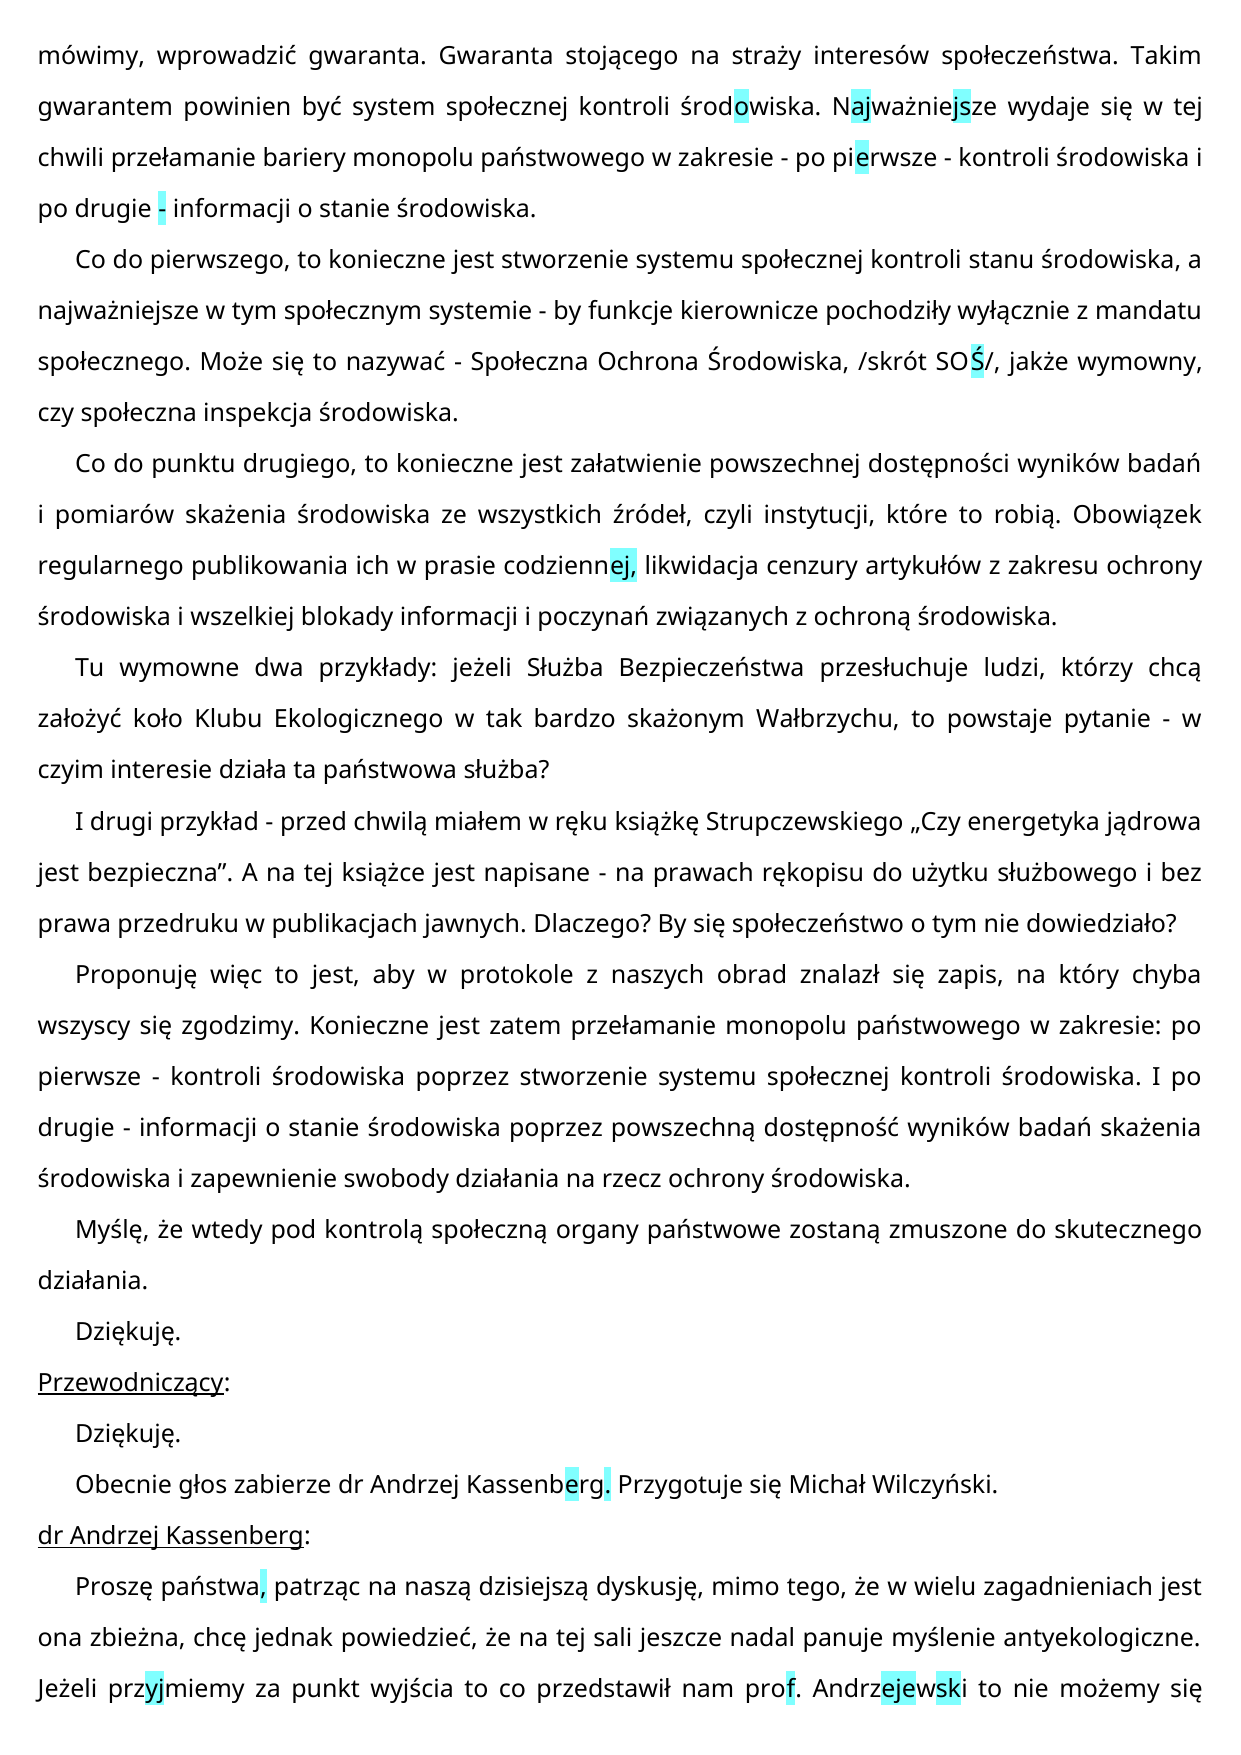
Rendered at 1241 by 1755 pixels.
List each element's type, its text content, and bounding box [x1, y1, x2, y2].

text mówimy, wprowadzić gwaranta. Gwaranta stojącego na straży interesów społeczeństwa. Takim gwarantem powinien być system społecznej kontroli środowiska. Najważniejsze wydaje się w tej chwili przełamanie bariery monopolu państwowego w zakresie - po pierwsze - kontroli środowiska i po drugie - informacji o stanie środowiska. [37, 37, 1203, 225]
text Myślę, że wtedy pod kontrolą społeczną organy państwowe zostaną zmuszone do skutecznego działania. [37, 1211, 1203, 1297]
text Co do pierwszego, to konieczne jest stworzenie systemu społecznej kontroli stanu środowiska, a najważniejsze w tym społecznym systemie - by funkcje kierownicze pochodziły wyłącznie z mandatu społecznego. Może się to nazywać - Społeczna Ochrona Środowiska, /skrót SOŚ/, jakże wymowny, czy społeczna inspekcja środowiska. [37, 242, 1203, 429]
text Proponuję więc to jest, aby w protokole z naszych obrad znalazł się zapis, na który chyba wszyscy się zgodzimy. Konieczne jest zatem przełamanie monopolu państwowego w zakresie: po pierwsze - kontroli środowiska poprzez stworzenie systemu społecznej kontroli środowiska. I po drugie - informacji o stanie środowiska poprzez powszechną dostępność wyników badań skażenia środowiska i zapewnienie swobody działania na rzecz ochrony środowiska. [37, 956, 1203, 1194]
text Proszę państwa, patrząc na naszą dzisiejszą dyskusję, mimo tego, że w wielu zagadnieniach jest ona zbieżna, chcę jednak powiedzieć, że na tej sali jeszcze nadal panuje myślenie antyekologiczne. Jeżeli przyjmiemy za punkt wyjścia to co przedstawił nam prof. Andrzejewski to nie możemy się [37, 1569, 1203, 1705]
text I drugi przykład - przed chwilą miałem w ręku książkę Strupczewskiego „Czy energetyka jądrowa jest bezpieczna”. A na tej książce jest napisane - na prawach rękopisu do użytku służbowego i bez prawa przedruku w publikacjach jawnych. Dlaczego? By się społeczeństwo o tym nie dowiedziało? [37, 803, 1203, 939]
text Dziękuję. [37, 1313, 1203, 1348]
text dr Andrzej Kassenberg: [37, 1518, 1203, 1552]
text Dziękuję. [37, 1416, 1203, 1450]
text Obecnie głos zabierze dr Andrzej Kassenberg. Przygotuje się Michał Wilczyński. [37, 1467, 1203, 1501]
text Tu wymowne dwa przykłady: jeżeli Służba Bezpieczeństwa przesłuchuje ludzi, którzy chcą założyć koło Klubu Ekologicznego w tak bardzo skażonym Wałbrzychu, to powstaje pytanie - w czyim interesie działa ta państwowa służba? [37, 650, 1203, 786]
subtitle Przewodniczący: [37, 1364, 1203, 1399]
text Co do punktu drugiego, to konieczne jest załatwienie powszechnej dostępności wyników badań i pomiarów skażenia środowiska ze wszystkich źródeł, czyli instytucji, które to robią. Obowiązek regularnego publikowania ich w prasie codziennej, likwidacja cenzury artykułów z zakresu ochrony środowiska i wszelkiej blokady informacji i poczynań związanych z ochroną środowiska. [37, 446, 1203, 633]
